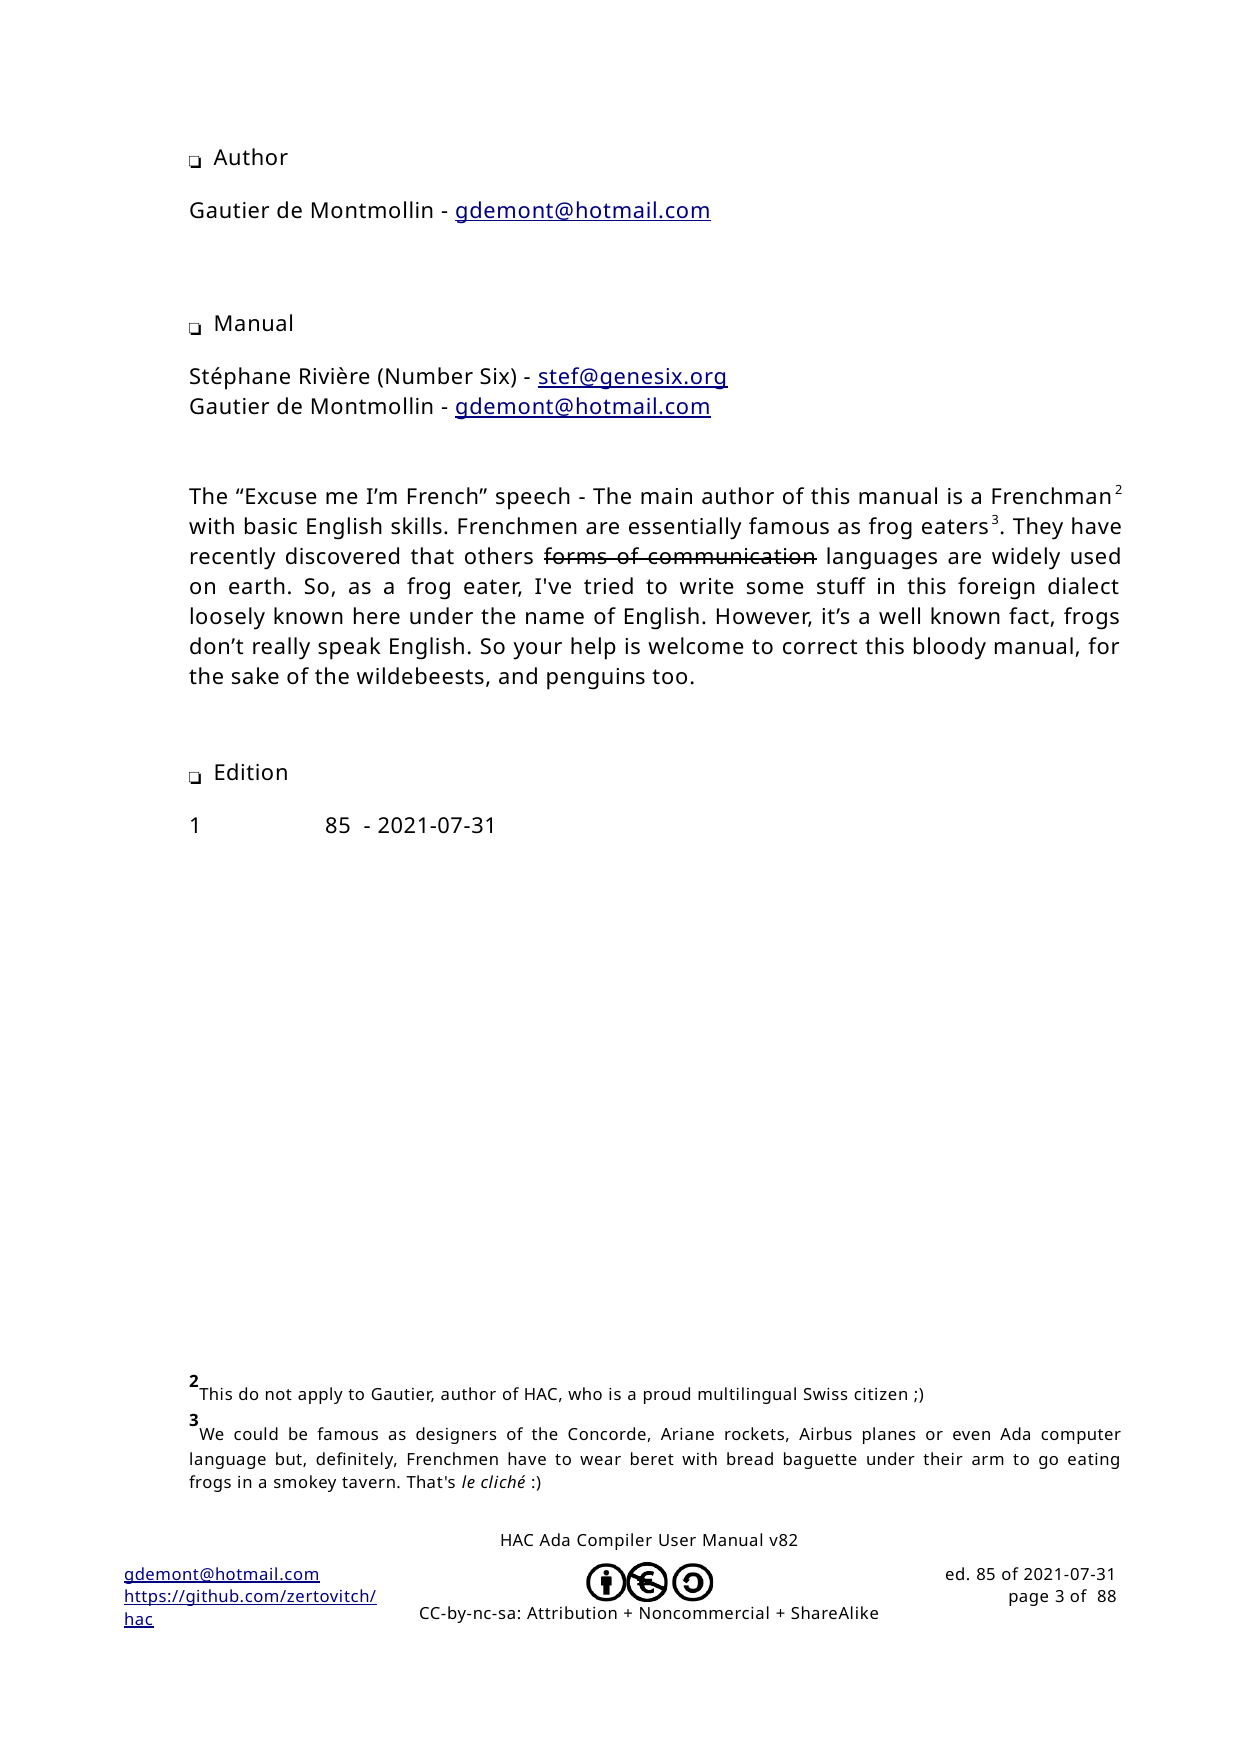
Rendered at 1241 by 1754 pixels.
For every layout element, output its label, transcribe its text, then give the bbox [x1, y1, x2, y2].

subtitle Edition [189, 757, 1122, 798]
text 1 85 - 2021-07-31 [189, 810, 1122, 840]
text The “Excuse me I’m French” speech - The main author of this manual is a Frenchman with basic English skills. Frenchmen are essentially famous as frog eaters. They have recently discovered that others forms of communication languages are widely used on earth. So, as a frog eater, I've tried to write some stuff in this foreign dialect loosely known here under the name of English. However, it’s a well known fact, frogs don’t really speak English. So your help is welcome to correct this bloody manual, for the sake of the wildebeests, and penguins too. [189, 481, 1122, 691]
picture [672, 1562, 714, 1602]
text Gautier de Montmollin - gdemont@hotmail.com [189, 391, 1122, 421]
text We could be famous as designers of the Concorde, Ariane rockets, Airbus planes or even Ada computer language but, definitely, Frenchmen have to wear beret with bread baguette under their arm to go eating frogs in a smokey tavern. That's le cliché :) [189, 1409, 1122, 1493]
subtitle Author [189, 142, 1122, 183]
text Gautier de Montmollin - gdemont@hotmail.com [189, 194, 1122, 224]
picture [585, 1562, 668, 1602]
text Stéphane Rivière (Number Six) - stef@genesix.org [189, 361, 1122, 391]
text This do not apply to Gautier, author of HAC, who is a proud multilingual Swiss citizen ;) [189, 1369, 1122, 1409]
subtitle Manual [189, 308, 1122, 349]
